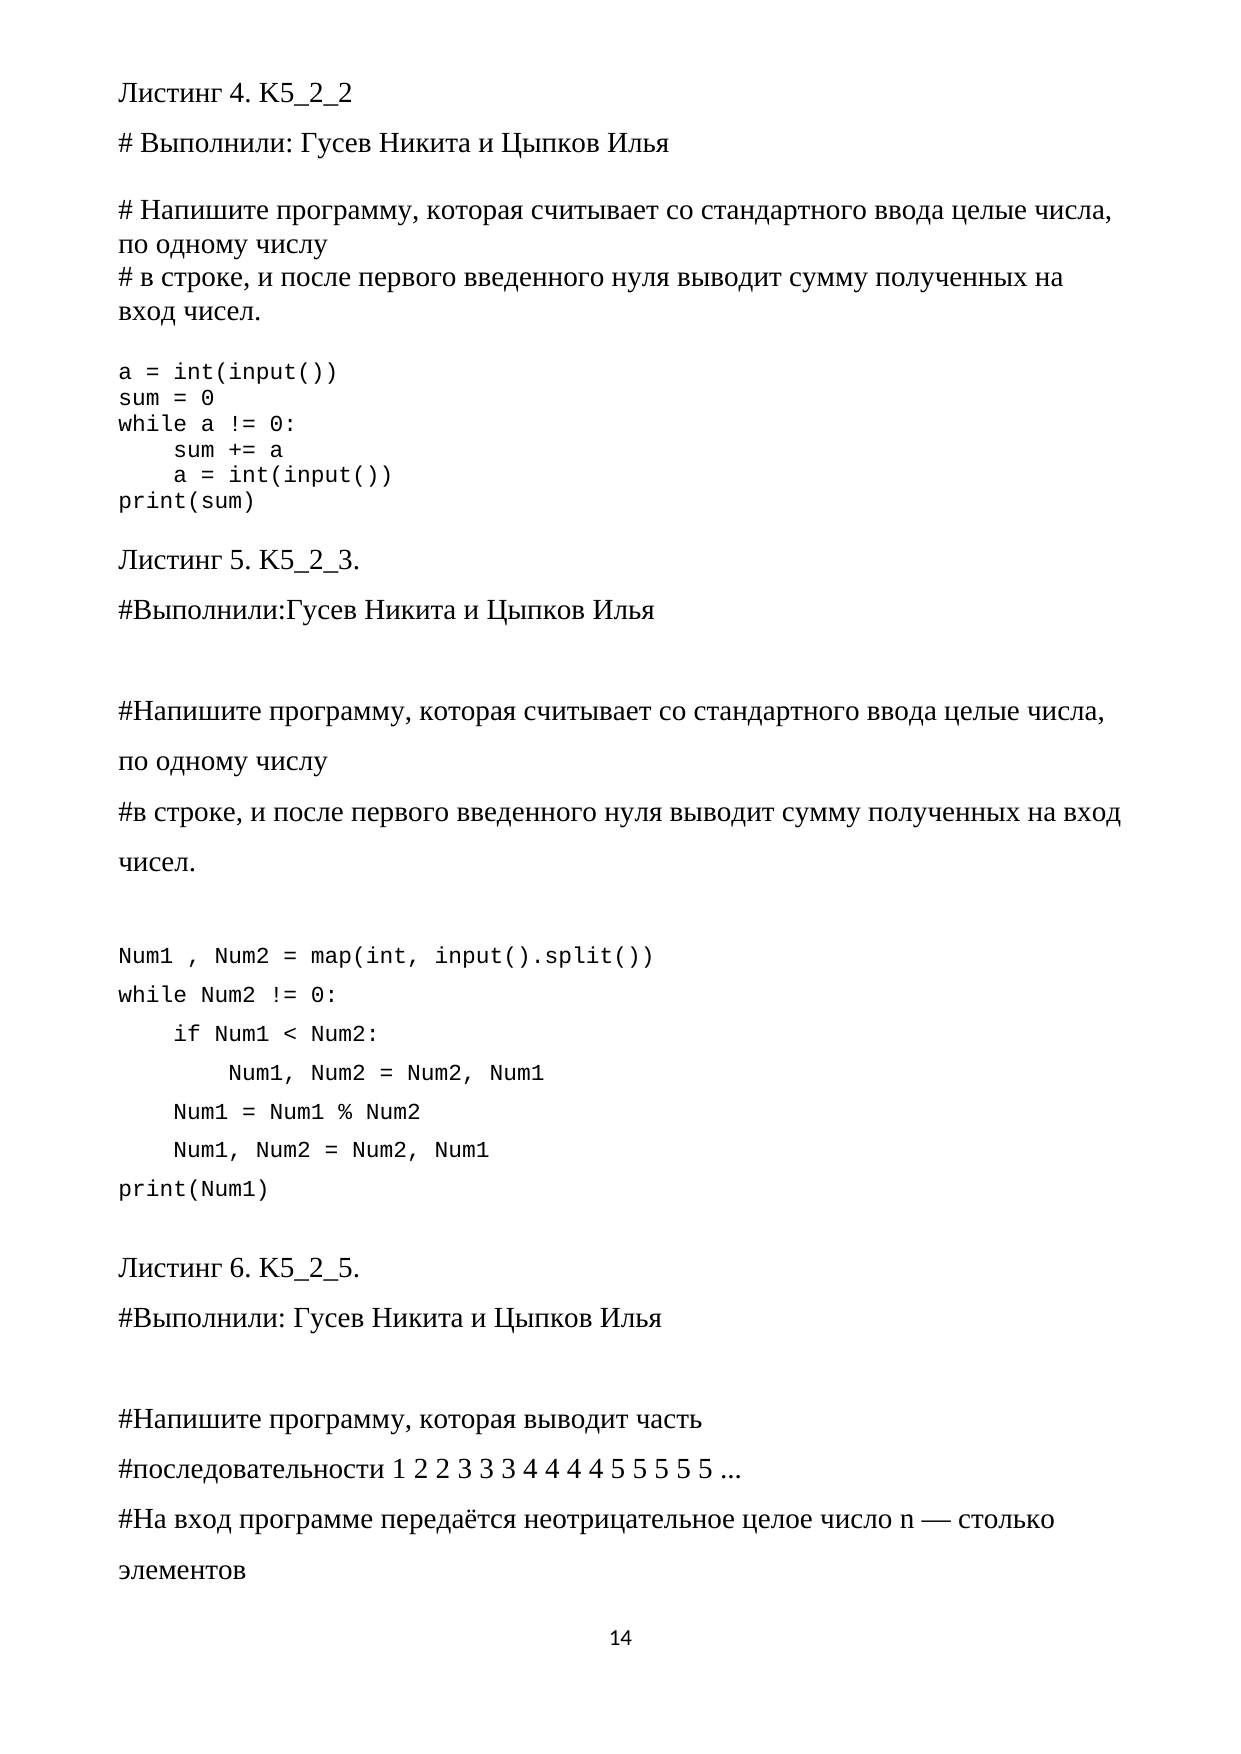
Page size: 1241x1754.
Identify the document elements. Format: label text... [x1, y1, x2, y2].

text while a != 0: [118, 412, 1122, 438]
text Num1 = Num1 % Num2 [118, 1100, 1122, 1126]
text # Напишите программу, которая считывает со стандартного ввода целые числа, по одному числу [118, 192, 1122, 259]
text #Выполнили:Гусев Никита и Цыпков Илья [118, 592, 1122, 626]
text #последовательности 1 2 2 3 3 3 4 4 4 4 5 5 5 5 5 ... [118, 1451, 1122, 1485]
text a = int(input()) [118, 464, 1122, 490]
text sum += a [118, 438, 1122, 464]
text #в строке, и после первого введенного нуля выводит сумму полученных на вход чисел. [118, 794, 1122, 877]
text # в строке, и после первого введенного нуля выводит сумму полученных на вход чисел. [118, 259, 1122, 327]
text #Выполнили: Гусев Никита и Цыпков Илья [118, 1300, 1122, 1334]
text print(Num1) [118, 1178, 1122, 1204]
text #На вход программе передаётся неотрицательное целое число n — столько элементов [118, 1502, 1122, 1586]
text print(sum) [118, 490, 1122, 516]
text Num1, Num2 = Num2, Num1 [118, 1061, 1122, 1087]
text Num1 , Num2 = map(int, input().split()) [118, 944, 1122, 971]
text if Num1 < Num2: [118, 1022, 1122, 1048]
text Листинг 5. K5_2_3. [118, 542, 1122, 576]
text #Напишите программу, которая выводит часть [118, 1401, 1122, 1434]
text Num1, Num2 = Num2, Num1 [118, 1139, 1122, 1165]
text #Напишите программу, которая считывает со стандартного ввода целые числа, по одному числу [118, 693, 1122, 777]
text while Num2 != 0: [118, 983, 1122, 1009]
text Листинг 4. K5_2_2 [118, 75, 1122, 108]
text Листинг 6. K5_2_5. [118, 1250, 1122, 1284]
text # Выполнили: Гусев Никита и Цыпков Илья [118, 125, 1122, 159]
text a = int(input()) [118, 360, 1122, 386]
text sum = 0 [118, 386, 1122, 412]
